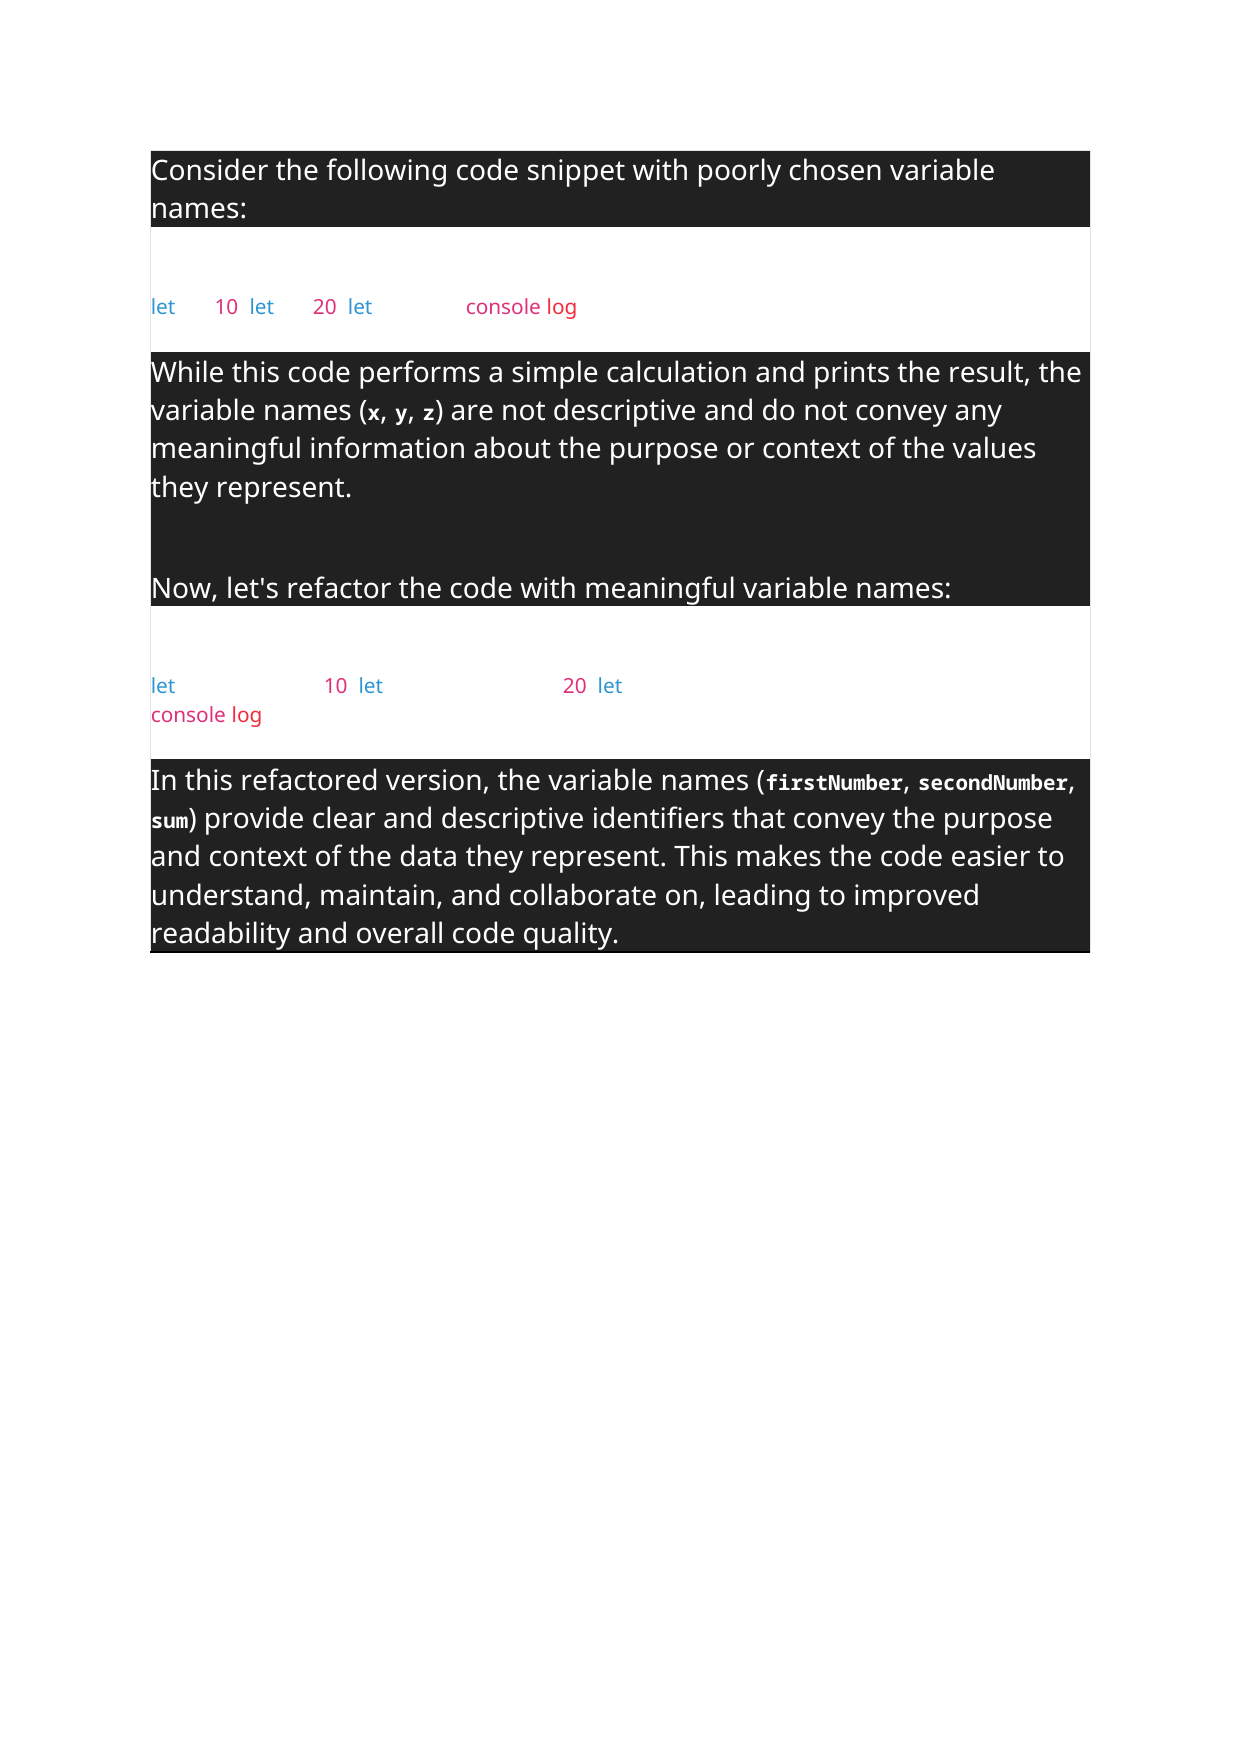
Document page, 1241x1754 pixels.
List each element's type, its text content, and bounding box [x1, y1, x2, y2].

text javascriptCopy code [151, 258, 1090, 292]
text let firstNumber = 10; let secondNumber = 20; let sum = firstNumber + secondNumber; console.log(sum); // Output: 30 [151, 671, 1090, 728]
text Now, let's refactor the code with meaningful variable names: [151, 567, 1090, 606]
text In this refactored version, the variable names (firstNumber, secondNumber, sum) provide clear and descriptive identifiers that convey the purpose and context of the data they represent. This makes the code easier to understand, maintain, and collaborate on, leading to improved readability and overall code quality. [151, 759, 1090, 951]
text javascriptCopy code [151, 637, 1090, 671]
text Consider the following code snippet with poorly chosen variable names: [151, 151, 1090, 227]
text let x = 10; let y = 20; let z = x + y; console.log(z); // Output: 30 [151, 292, 1090, 321]
text While this code performs a simple calculation and prints the result, the variable names (x, y, z) are not descriptive and do not convey any meaningful information about the purpose or context of the values they represent. [151, 352, 1090, 506]
